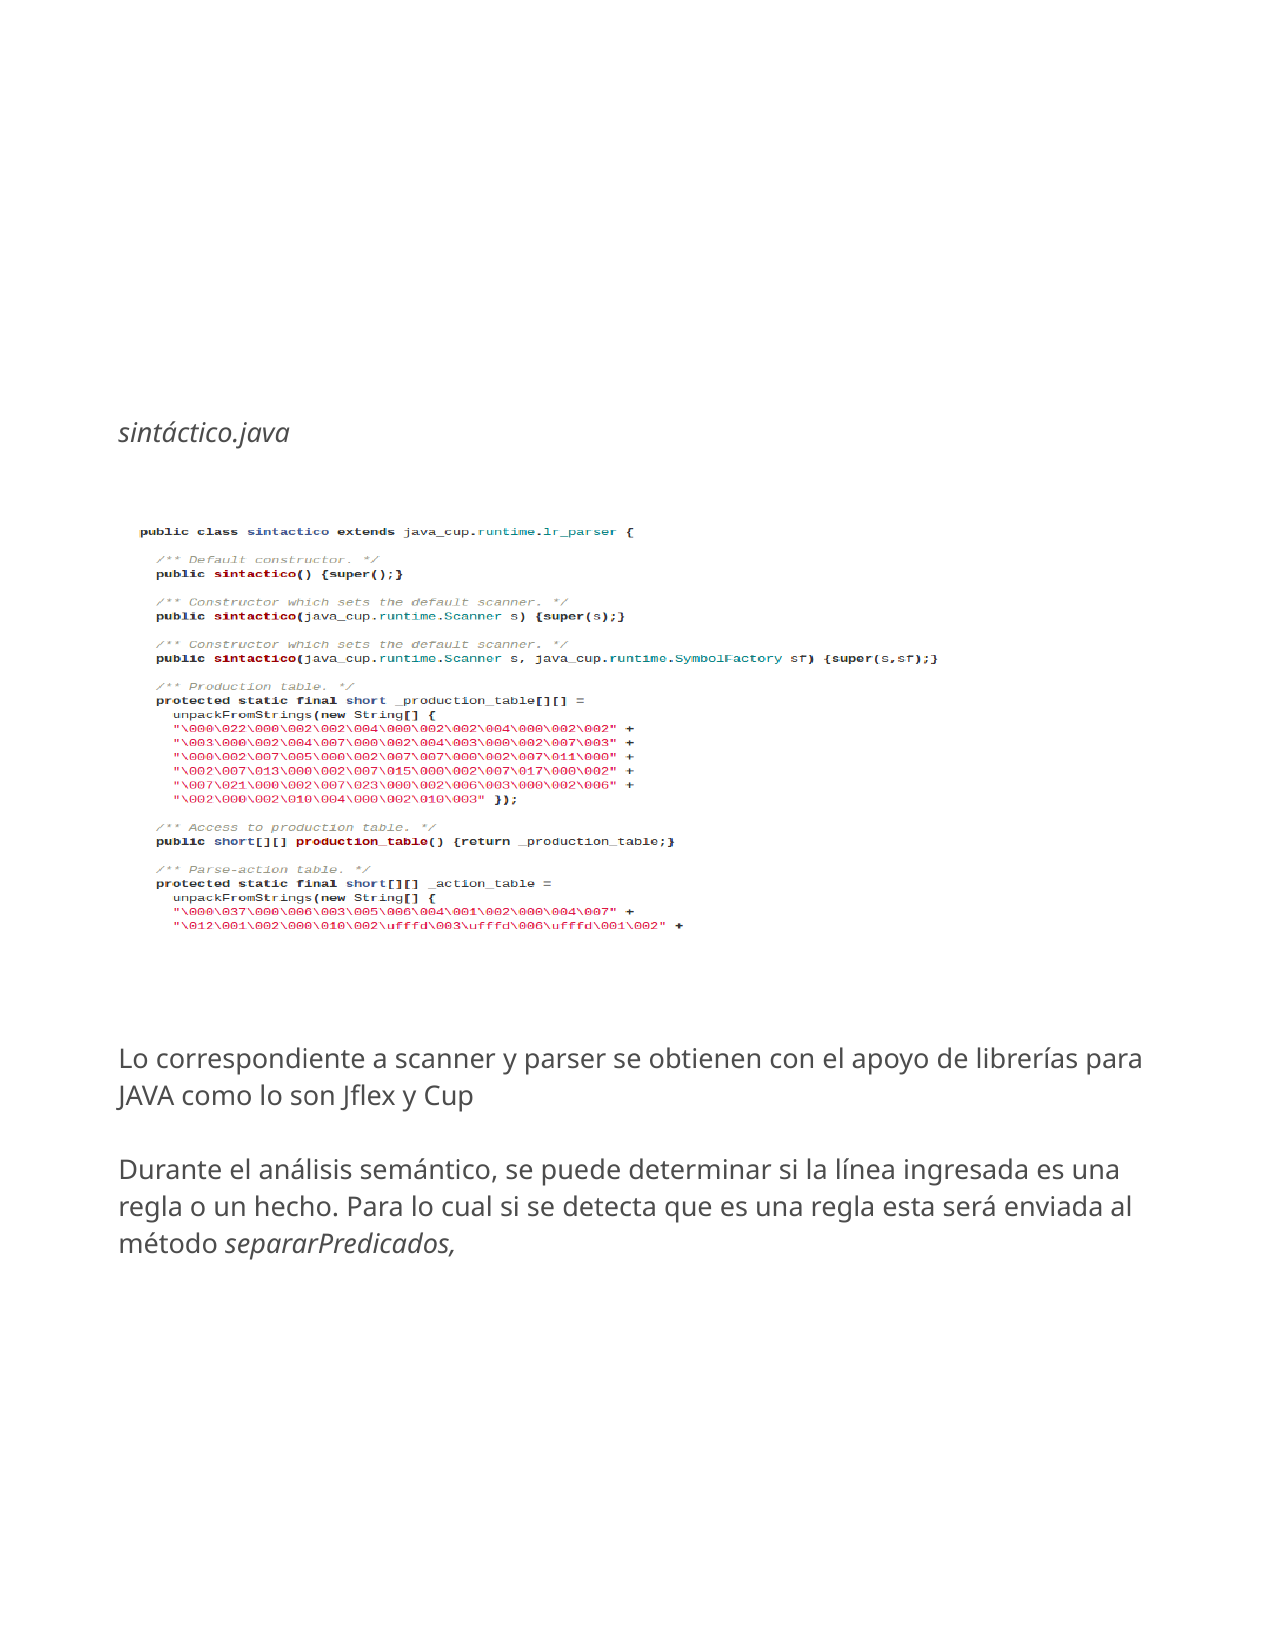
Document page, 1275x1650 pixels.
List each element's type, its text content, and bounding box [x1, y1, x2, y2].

text Durante el análisis semántico, se puede determinar si la línea ingresada es una regla o un hecho. Para lo cual si se detecta que es una regla esta será enviada al método separarPredicados, [118, 1151, 1157, 1261]
text sintáctico.java [118, 413, 1157, 450]
text Lo correspondiente a scanner y parser se obtienen con el apoyo de librerías para JAVA como lo son Jflex y Cup [118, 1040, 1157, 1114]
picture [127, 523, 979, 932]
